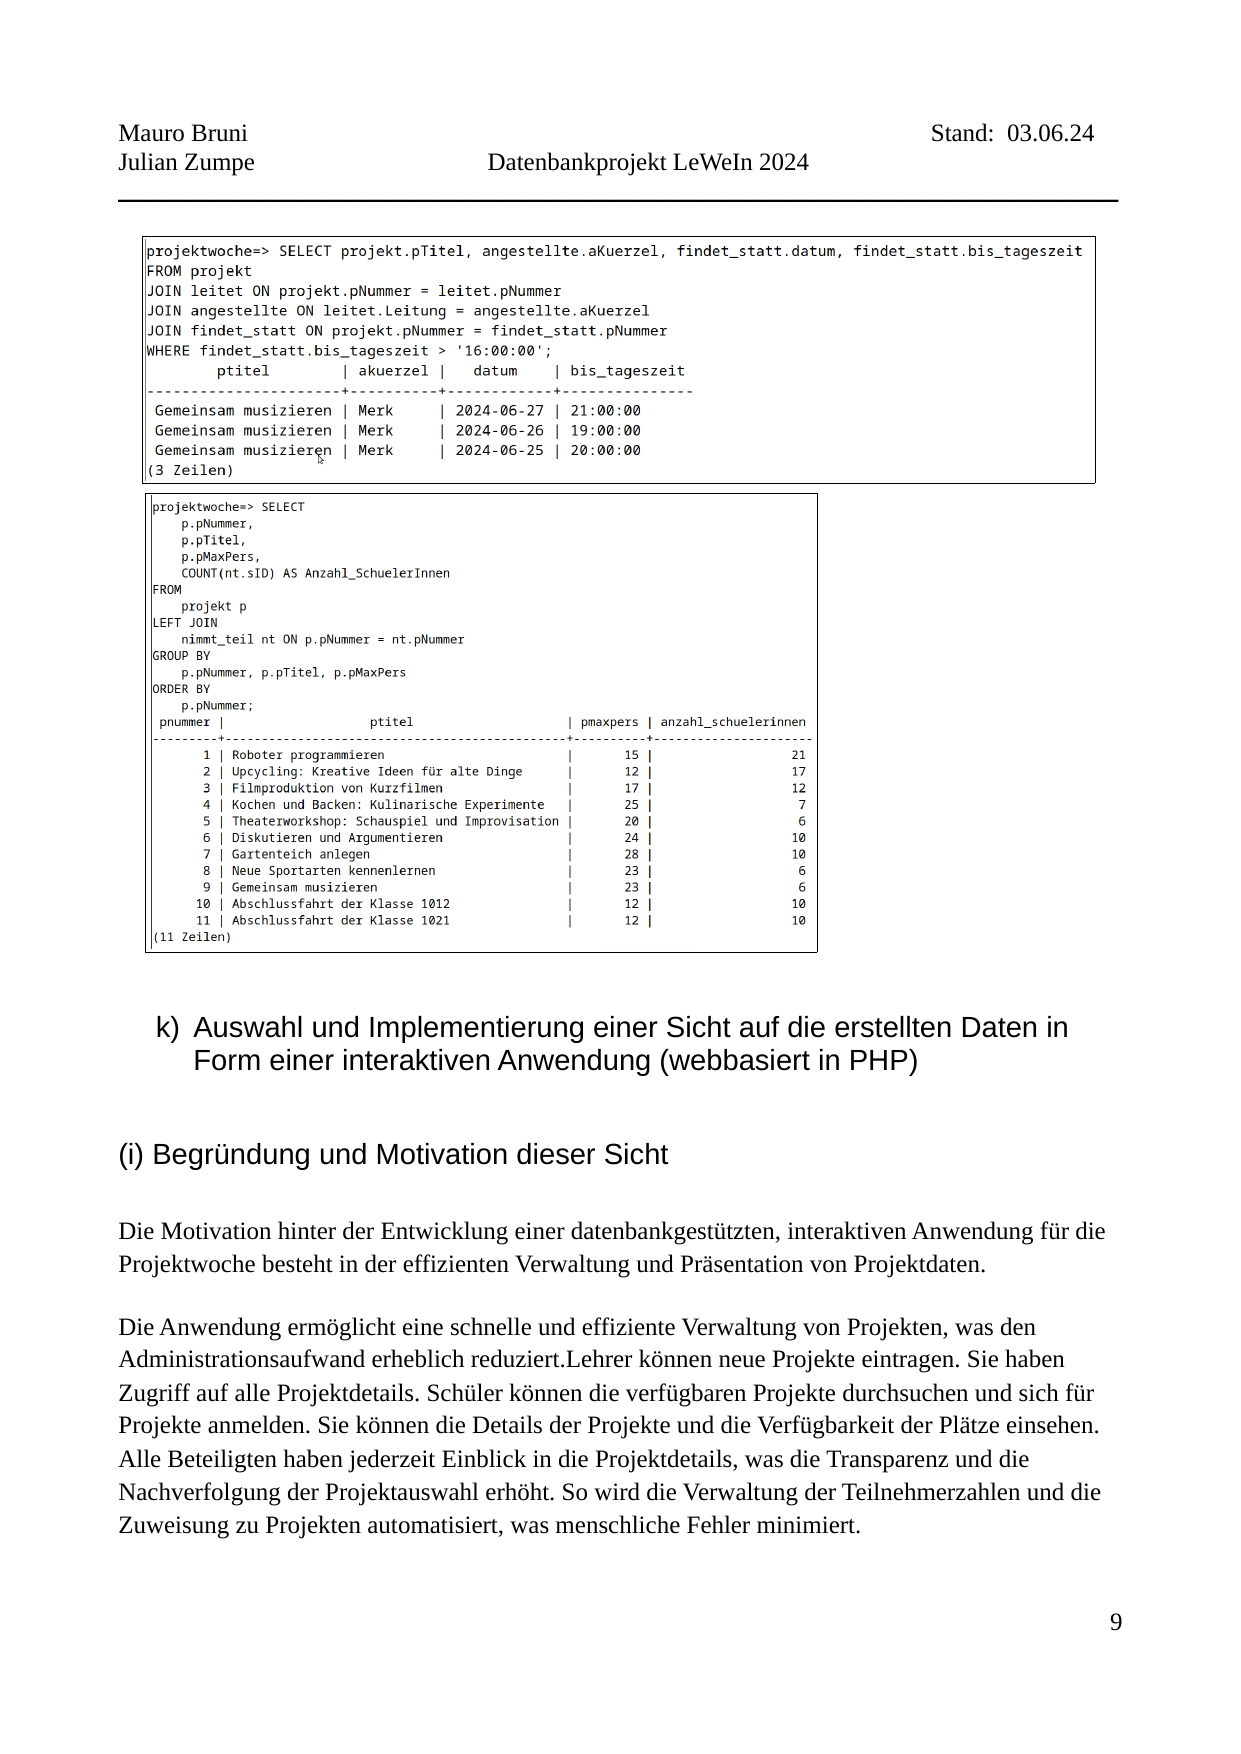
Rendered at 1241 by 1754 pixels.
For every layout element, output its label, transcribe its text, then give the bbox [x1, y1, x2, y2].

text Die Motivation hinter der Entwicklung einer datenbankgestützten, interaktiven Anwendung für die Projektwoche besteht in der effizienten Verwaltung und Präsentation von Projektdaten. [118, 1216, 1122, 1278]
picture [145, 239, 1092, 481]
text Die Anwendung ermöglicht eine schnelle und effiziente Verwaltung von Projekten, was den Administrationsaufwand erheblich reduziert.Lehrer können neue Projekte eintragen. Sie haben Zugriff auf alle Projektdetails. Schüler können die verfügbaren Projekte durchsuchen und sich für Projekte anmelden. Sie können die Details der Projekte und die Verfügbarkeit der Plätze einsehen. Alle Beteiligten haben jederzeit Einblick in die Projektdetails, was die Transparenz und die Nachverfolgung der Projektauswahl erhöht. So wird die Verwaltung der Teilnehmerzahlen und die Zuweisung zu Projekten automatisiert, was menschliche Fehler minimiert. [118, 1312, 1122, 1538]
subtitle Auswahl und Implementierung einer Sicht auf die erstellten Daten in Form einer interaktiven Anwendung (webbasiert in PHP) [156, 1010, 1122, 1077]
subtitle (i) Begründung und Motivation dieser Sicht [118, 1137, 1122, 1171]
